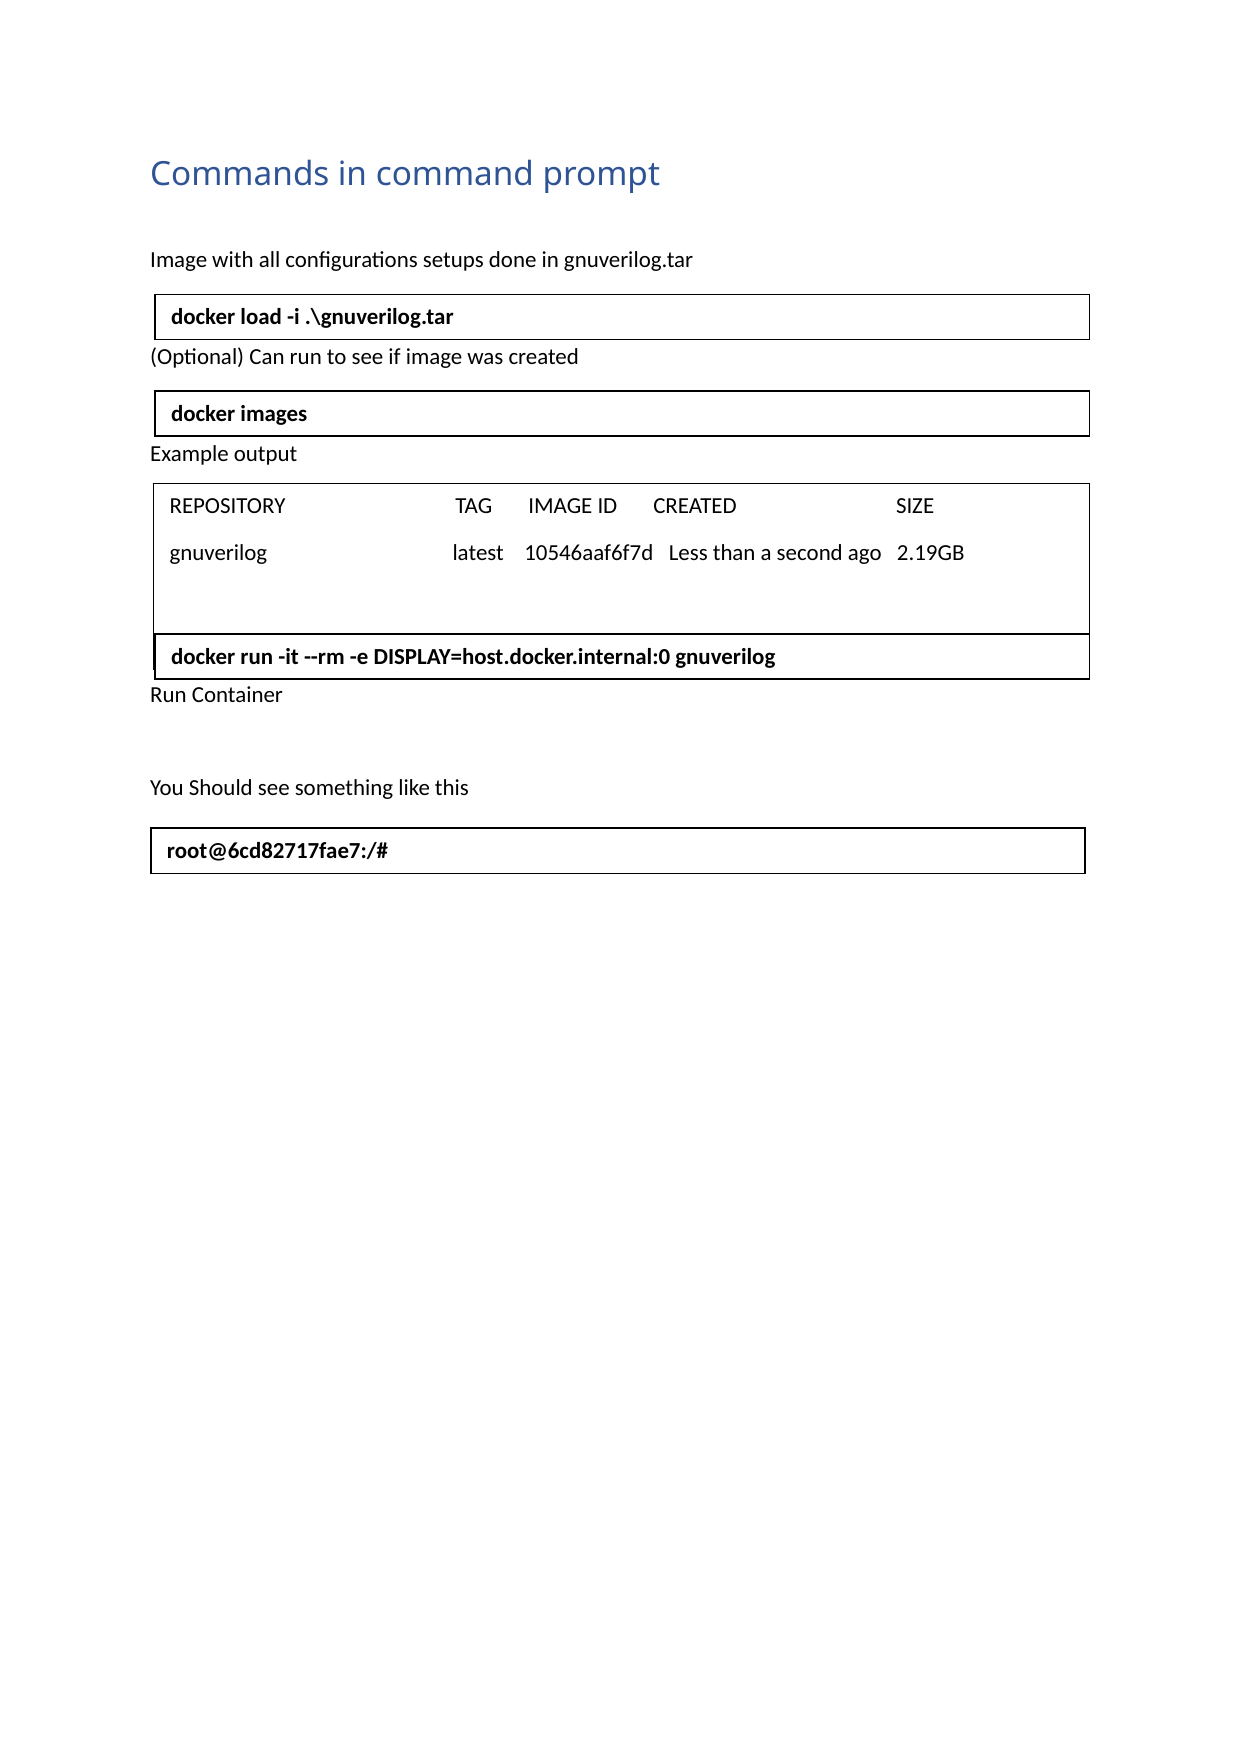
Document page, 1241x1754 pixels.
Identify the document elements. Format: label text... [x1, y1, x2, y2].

text Example output [150, 435, 1090, 467]
text root@6cd82717fae7:/# [167, 836, 1069, 864]
text [154, 484, 1089, 633]
text docker images [171, 399, 1074, 427]
text [156, 392, 1089, 435]
text docker run -it --rm -e DISPLAY=host.docker.internal:0 gnuverilog [171, 642, 1074, 670]
text gnuverilog latest 10546aaf6f7d Less than a second ago 2.19GB [169, 538, 1074, 566]
text Run Container [150, 578, 1090, 708]
text REPOSITORY TAG IMAGE ID CREATED SIZE [169, 492, 1074, 519]
text You Should see something like this [150, 773, 1090, 801]
text (Optional) Can run to see if image was created [150, 338, 1090, 370]
text [156, 295, 1089, 339]
text Image with all configurations setups done in gnuverilog.tar [150, 245, 1090, 273]
subtitle Commands in command prompt [150, 150, 1090, 195]
text docker load -i .\gnuverilog.tar [171, 302, 1074, 331]
text [152, 829, 1084, 873]
